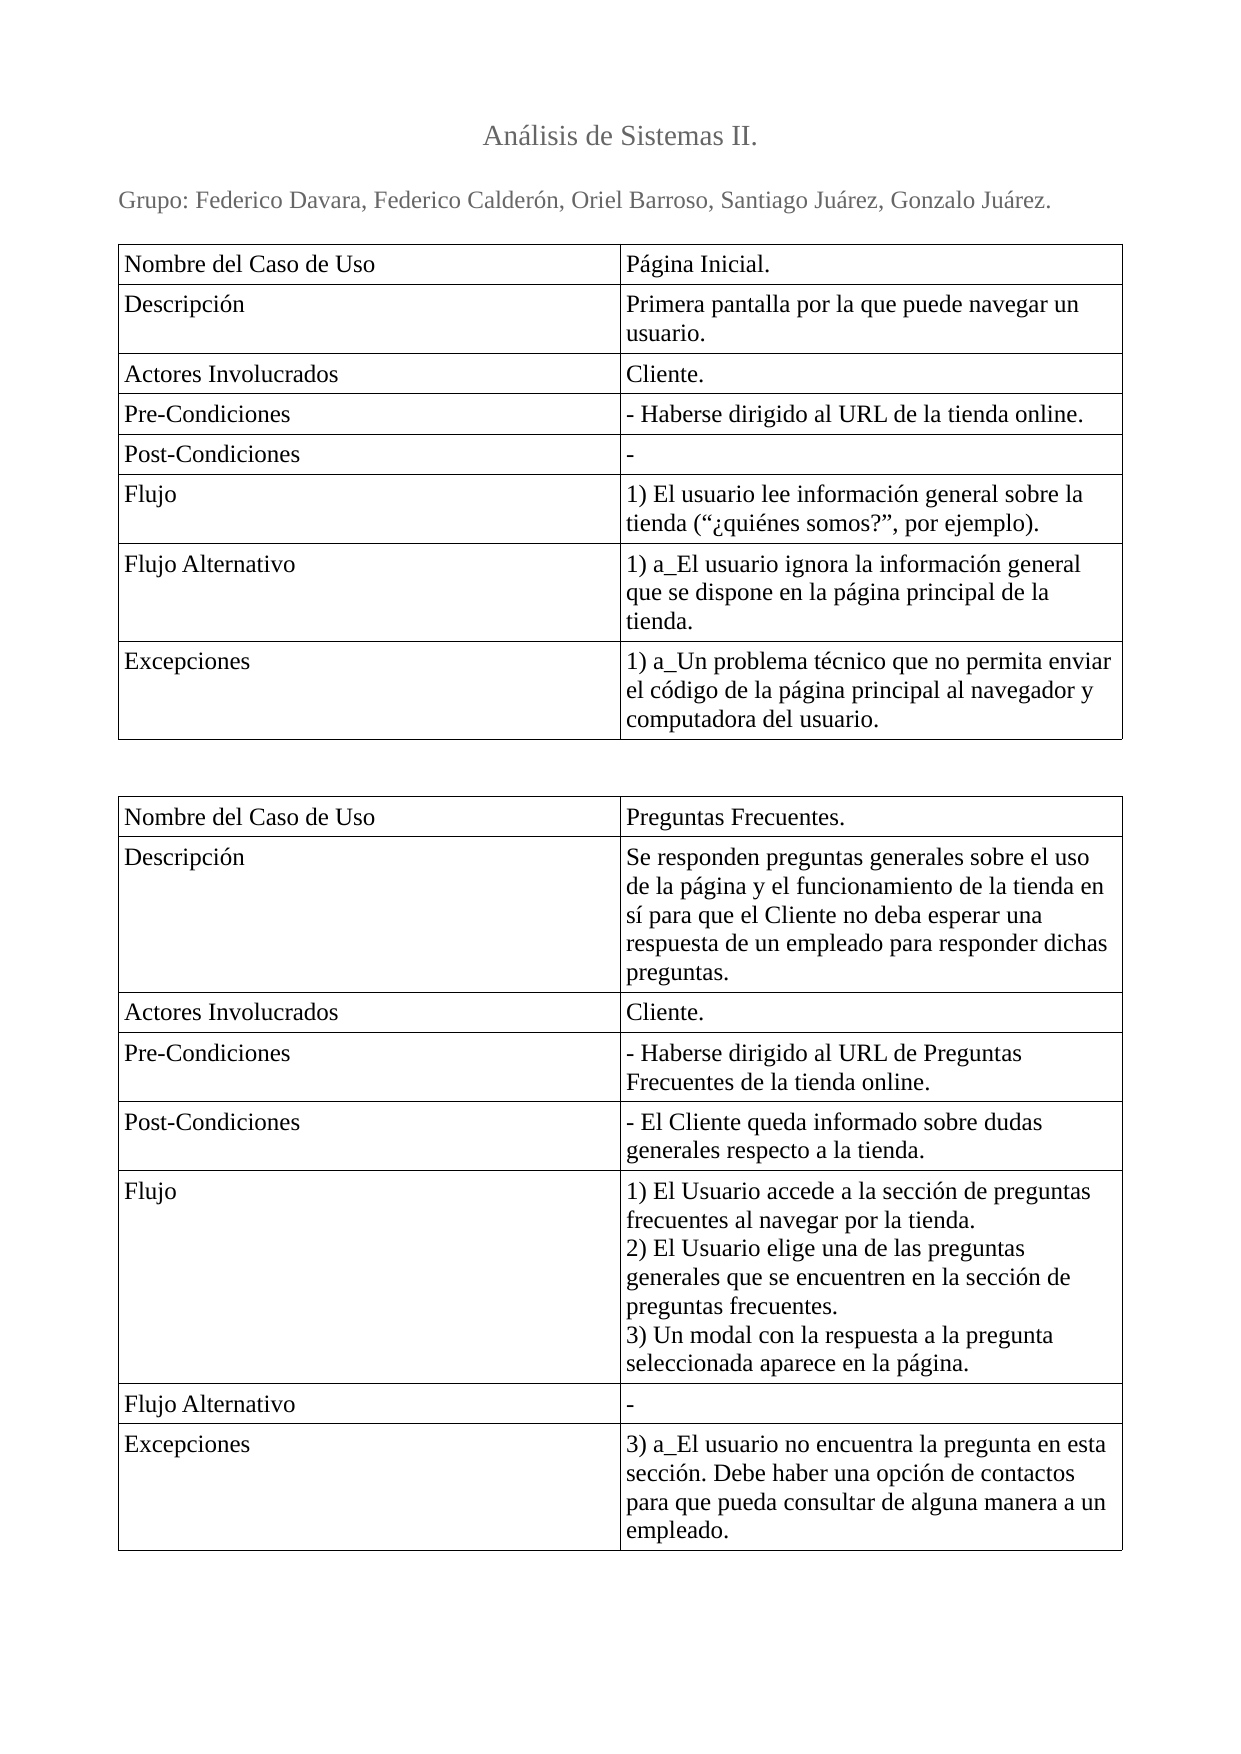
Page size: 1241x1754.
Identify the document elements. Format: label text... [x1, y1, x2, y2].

table_cell Post-Condiciones [119, 435, 620, 474]
table_cell Cliente. [621, 993, 1122, 1032]
table_header Nombre del Caso de Uso [119, 797, 620, 836]
table_cell 1) El usuario lee información general sobre la tienda (“¿quiénes somos?”, por ejemplo). [621, 475, 1122, 543]
table_header Página Inicial. [621, 245, 1122, 284]
table_cell - Haberse dirigido al URL de la tienda online. [621, 394, 1122, 433]
table_header Preguntas Frecuentes. [621, 797, 1122, 836]
table_cell Excepciones [119, 642, 620, 738]
table_cell 1) a_Un problema técnico que no permita enviar el código de la página principal al navegador y computadora del usuario. [621, 642, 1122, 738]
table_cell Flujo [119, 1171, 620, 1383]
table_cell 1) a_El usuario ignora la información general que se dispone en la página principal de la tienda. [621, 544, 1122, 641]
table_cell - Haberse dirigido al URL de Preguntas Frecuentes de la tienda online. [621, 1033, 1122, 1101]
table_cell Post-Condiciones [119, 1102, 620, 1170]
table_cell Se responden preguntas generales sobre el uso de la página y el funcionamiento de la tienda en sí para que el Cliente no deba esperar una respuesta de un empleado para responder dichas preguntas. [621, 837, 1122, 992]
table_cell Excepciones [119, 1424, 620, 1550]
table_cell Descripción [119, 285, 620, 353]
table_cell Actores Involucrados [119, 354, 620, 393]
table_cell Flujo Alternativo [119, 1384, 620, 1423]
table_cell Flujo [119, 475, 620, 543]
table_cell Primera pantalla por la que puede navegar un usuario. [621, 285, 1122, 353]
table_cell - El Cliente queda informado sobre dudas generales respecto a la tienda. [621, 1102, 1122, 1170]
table_cell Pre-Condiciones [119, 1033, 620, 1101]
table_cell Pre-Condiciones [119, 394, 620, 433]
table_cell 3) a_El usuario no encuentra la pregunta en esta sección. Debe haber una opción de contactos para que pueda consultar de alguna manera a un empleado. [621, 1424, 1122, 1550]
table_header Nombre del Caso de Uso [119, 245, 620, 284]
table_cell 1) El Usuario accede a la sección de preguntas frecuentes al navegar por la tienda. 2) El Usuario elige una de las preguntas generales que se encuentren en la sección de preguntas frecuentes. 3) Un modal con la respuesta a la pregunta seleccionada aparece en la página. [621, 1171, 1122, 1383]
table_cell Flujo Alternativo [119, 544, 620, 641]
table_cell Cliente. [621, 354, 1122, 393]
table_cell - [621, 435, 1122, 474]
table_cell Descripción [119, 837, 620, 992]
table_cell - [621, 1384, 1122, 1423]
table_cell Actores Involucrados [119, 993, 620, 1032]
